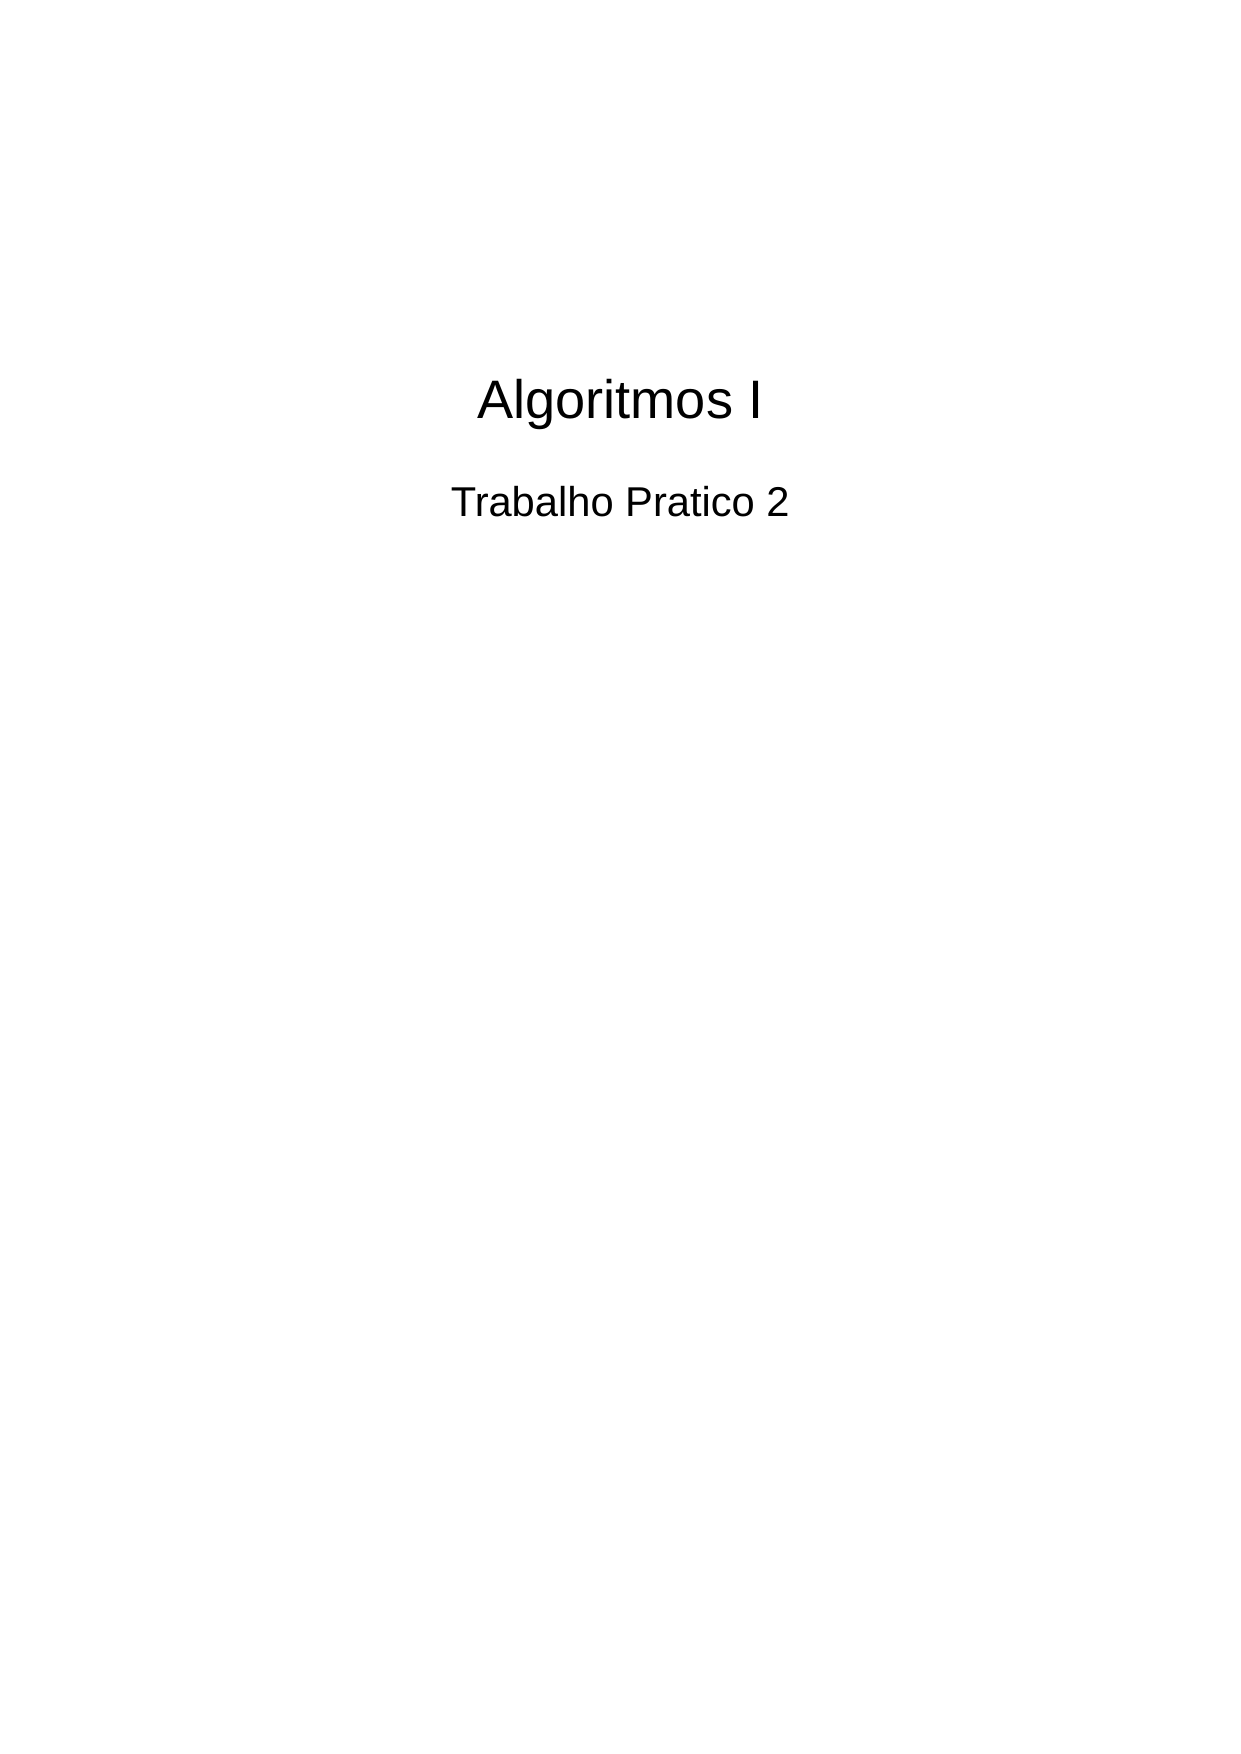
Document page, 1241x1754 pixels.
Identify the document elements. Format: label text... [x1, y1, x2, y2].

text Algoritmos I [118, 367, 1122, 429]
text Trabalho Pratico 2 [118, 477, 1122, 525]
